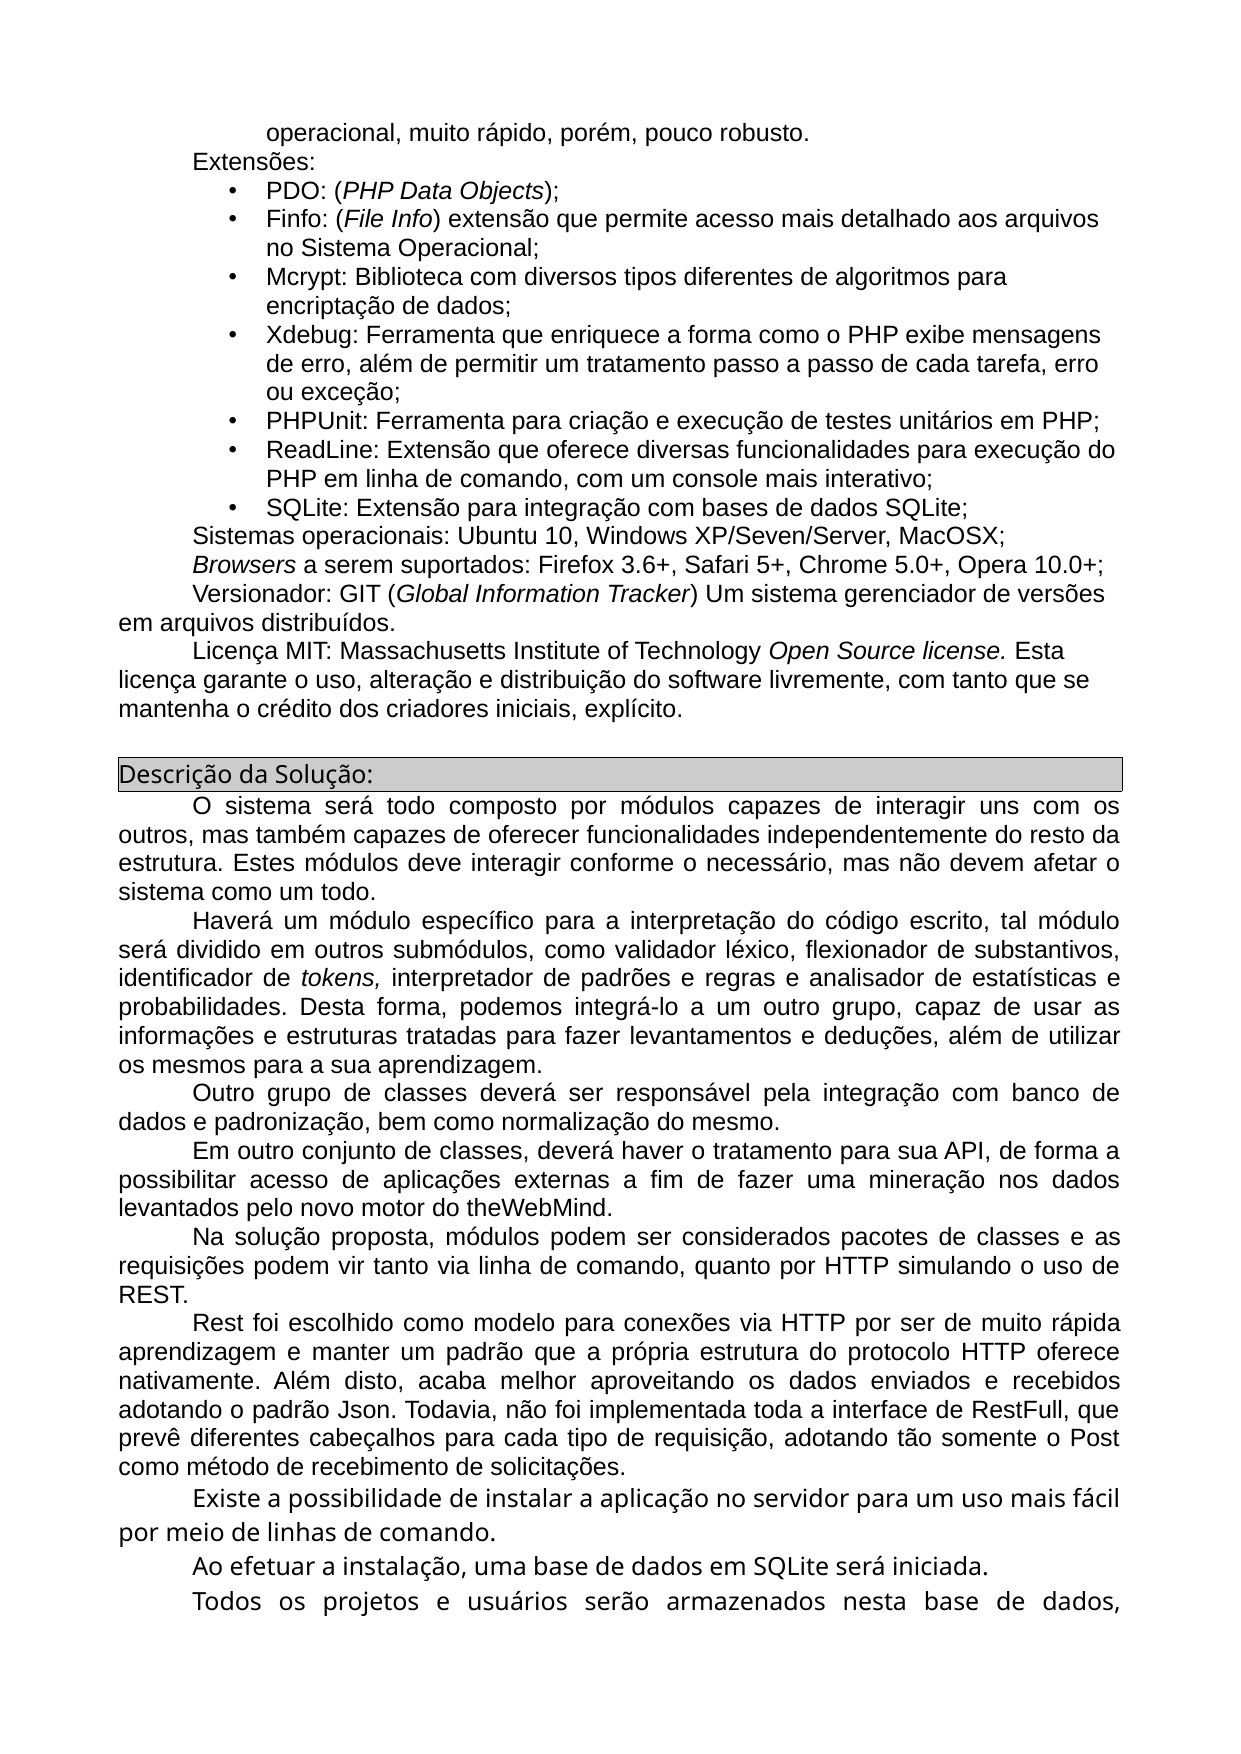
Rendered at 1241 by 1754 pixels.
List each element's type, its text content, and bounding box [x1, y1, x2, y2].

list SQLite: Extensão para integração com bases de dados SQLite; [228, 492, 1122, 521]
text Sistemas operacionais: Ubuntu 10, Windows XP/Seven/Server, MacOSX; [118, 521, 1122, 550]
text Ao efetuar a instalação, uma base de dados em SQLite será iniciada. [118, 1549, 1122, 1583]
list operacional, muito rápido, porém, pouco robusto. [228, 118, 1122, 147]
list Mcrypt: Biblioteca com diversos tipos diferentes de algoritmos para encriptação de dados; [228, 262, 1122, 320]
text Na solução proposta, módulos podem ser considerados pacotes de classes e as requisições podem vir tanto via linha de comando, quanto por HTTP simulando o uso de REST. [118, 1222, 1122, 1308]
text Existe a possibilidade de instalar a aplicação no servidor para um uso mais fácil por meio de linhas de comando. [118, 1481, 1122, 1549]
text Extensões: [118, 147, 1122, 176]
list PHPUnit: Ferramenta para criação e execução de testes unitários em PHP; [228, 406, 1122, 435]
list PDO: (PHP Data Objects); [228, 176, 1122, 204]
list Xdebug: Ferramenta que enriquece a forma como o PHP exibe mensagens de erro, além de permitir um tratamento passo a passo de cada tarefa, erro ou exceção; [228, 320, 1122, 406]
text Licença MIT: Massachusetts Institute of Technology Open Source license. Esta licença garante o uso, alteração e distribuição do software livremente, com tanto que se mantenha o crédito dos criadores iniciais, explícito. [118, 636, 1122, 723]
list ReadLine: Extensão que oferece diversas funcionalidades para execução do PHP em linha de comando, com um console mais interativo; [228, 435, 1122, 492]
text Rest foi escolhido como modelo para conexões via HTTP por ser de muito rápida aprendizagem e manter um padrão que a própria estrutura do protocolo HTTP oferece nativamente. Além disto, acaba melhor aproveitando os dados enviados e recebidos adotando o padrão Json. Todavia, não foi implementada toda a interface de RestFull, que prevê diferentes cabeçalhos para cada tipo de requisição, adotando tão somente o Post como método de recebimento de solicitações. [118, 1308, 1122, 1481]
list Finfo: (File Info) extensão que permite acesso mais detalhado aos arquivos no Sistema Operacional; [228, 204, 1122, 262]
text Em outro conjunto de classes, deverá haver o tratamento para sua API, de forma a possibilitar acesso de aplicações externas a fim de fazer uma mineração nos dados levantados pelo novo motor do theWebMind. [118, 1136, 1122, 1222]
text O sistema será todo composto por módulos capazes de interagir uns com os outros, mas também capazes de oferecer funcionalidades independentemente do resto da estrutura. Estes módulos deve interagir conforme o necessário, mas não devem afetar o sistema como um todo. [118, 792, 1122, 906]
text Outro grupo de classes deverá ser responsável pela integração com banco de dados e padronização, bem como normalização do mesmo. [118, 1078, 1122, 1136]
text Haverá um módulo específico para a interpretação do código escrito, tal módulo será dividido em outros submódulos, como validador léxico, flexionador de substantivos, identificador de tokens, interpretador de padrões e regras e analisador de estatísticas e probabilidades. Desta forma, podemos integrá-lo a um outro grupo, capaz de usar as informações e estruturas tratadas para fazer levantamentos e deduções, além de utilizar os mesmos para a sua aprendizagem. [118, 906, 1122, 1078]
text Browsers a serem suportados: Firefox 3.6+, Safari 5+, Chrome 5.0+, Opera 10.0+; [118, 550, 1122, 579]
text Todos os projetos e usuários serão armazenados nesta base de dados, [118, 1583, 1122, 1617]
text Versionador: GIT (Global Information Tracker) Um sistema gerenciador de versões em arquivos distribuídos. [118, 579, 1122, 636]
